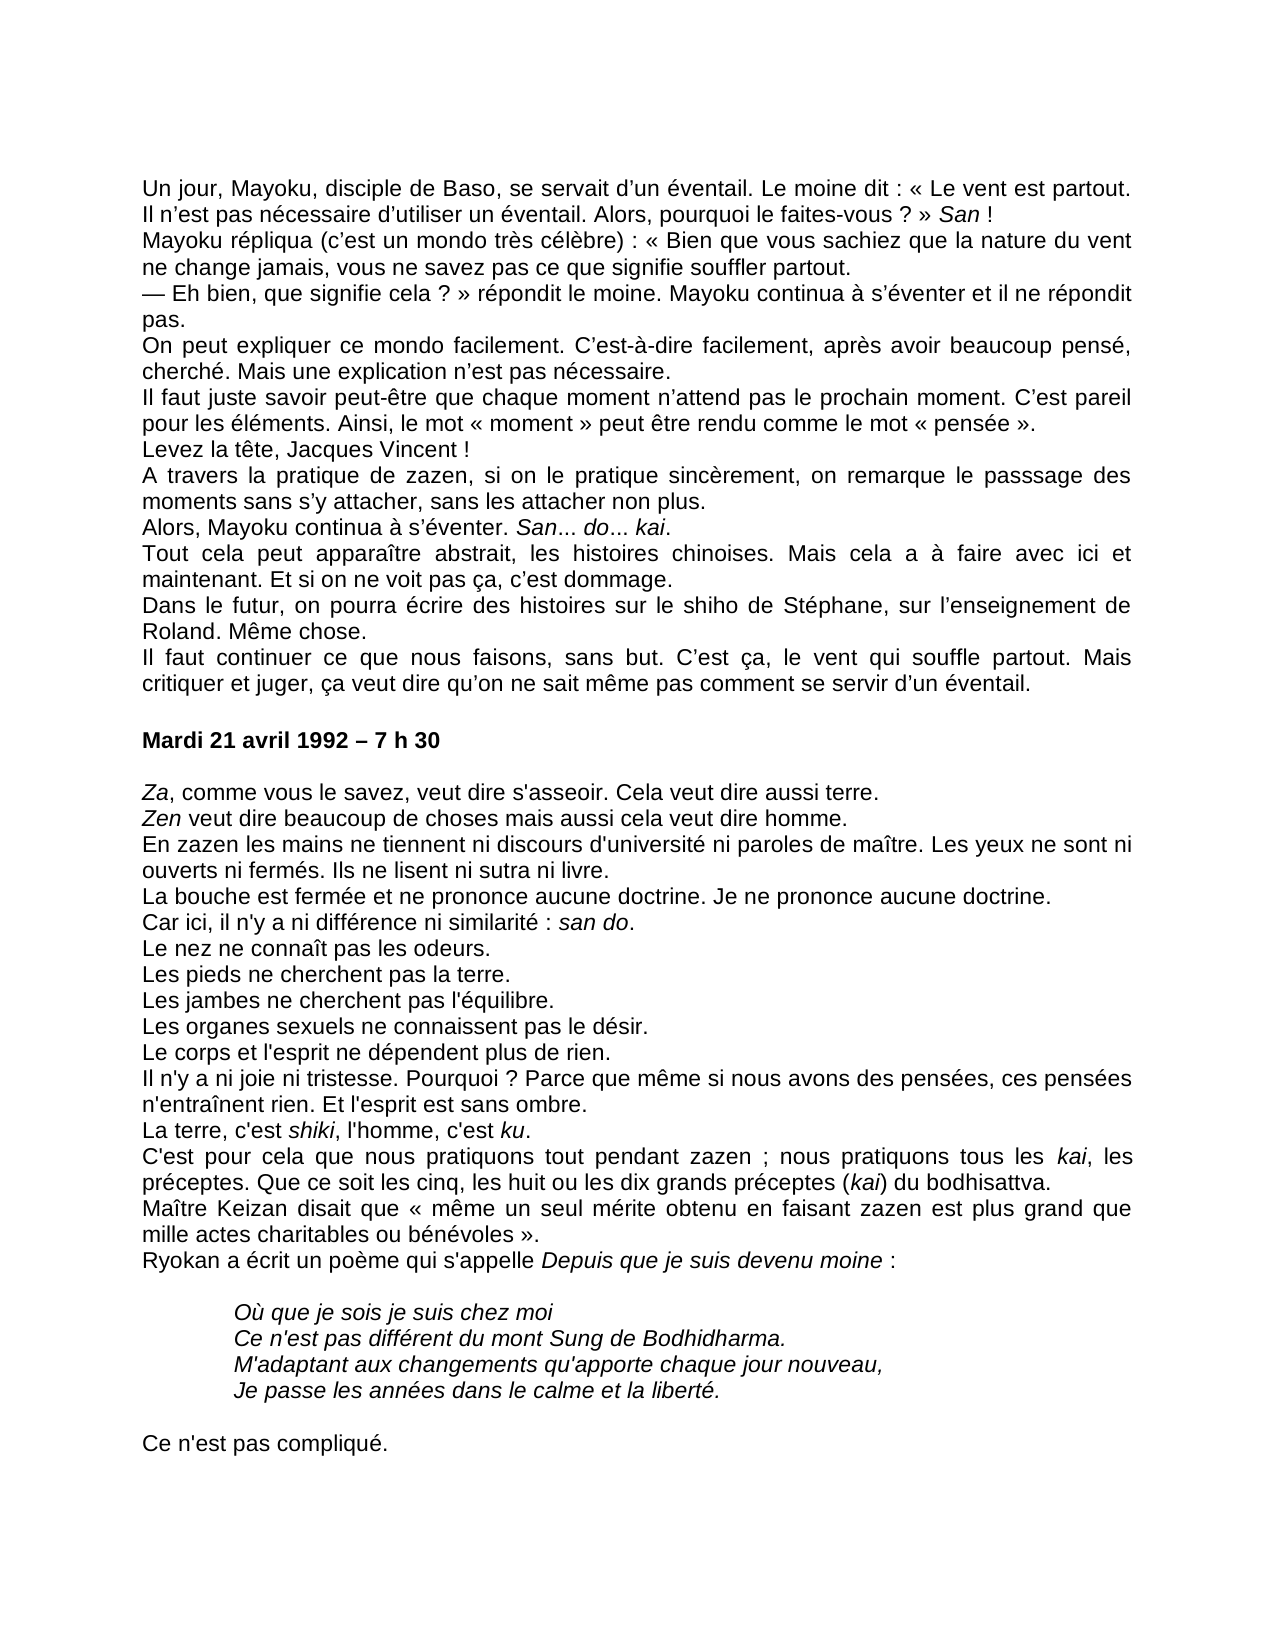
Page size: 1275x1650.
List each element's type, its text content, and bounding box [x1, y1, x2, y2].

text Je passe les années dans le calme et la liberté. [233, 1378, 1133, 1404]
text Ryokan a écrit un poème qui s'appelle Depuis que je suis devenu moine : [142, 1248, 1133, 1274]
text Maître Keizan disait que « même un seul mérite obtenu en faisant zazen est plus grand que mille actes charitables ou bénévoles ». [142, 1196, 1133, 1248]
text — Eh bien, que signifie cela ? » répondit le moine. Mayoku continua à s’éventer et il ne répondit pas. [142, 280, 1133, 332]
text Il n'y a ni joie ni tristesse. Pourquoi ? Parce que même si nous avons des pensées, ces pensées n'entraînent rien. Et l'esprit est sans ombre. [142, 1065, 1133, 1117]
text Levez la tête, Jacques Vincent ! [142, 436, 1133, 462]
text La bouche est fermée et ne prononce aucune doctrine. Je ne prononce aucune doctrine. [142, 883, 1133, 909]
text Le corps et l'esprit ne dépendent plus de rien. [142, 1039, 1133, 1065]
text Le nez ne connaît pas les odeurs. [142, 935, 1133, 961]
text Dans le futur, on pourra écrire des histoires sur le shiho de Stéphane, sur l’enseignement de Roland. Même chose. [142, 592, 1133, 644]
text Un jour, Mayoku, disciple de Baso, se servait d’un éventail. Le moine dit : « Le vent est partout. Il n’est pas nécessaire d’utiliser un éventail. Alors, pourquoi le faites-vous ? » San ! [142, 176, 1133, 228]
text Il faut continuer ce que nous faisons, sans but. C’est ça, le vent qui souffle partout. Mais critiquer et juger, ça veut dire qu’on ne sait même pas comment se servir d’un éventail. [142, 644, 1133, 697]
text A travers la pratique de zazen, si on le pratique sincèrement, on remarque le passsage des moments sans s’y attacher, sans les attacher non plus. [142, 462, 1133, 514]
text Zen veut dire beaucoup de choses mais aussi cela veut dire homme. [142, 805, 1133, 831]
text Za, comme vous le savez, veut dire s'asseoir. Cela veut dire aussi terre. [142, 779, 1133, 805]
text Les pieds ne cherchent pas la terre. [142, 961, 1133, 987]
text Ce n'est pas compliqué. [142, 1430, 1133, 1456]
text Ce n'est pas différent du mont Sung de Bodhidharma. [233, 1326, 1133, 1352]
text Les organes sexuels ne connaissent pas le désir. [142, 1013, 1133, 1039]
text Car ici, il n'y a ni différence ni similarité : san do. [142, 909, 1133, 935]
text Il faut juste savoir peut-être que chaque moment n’attend pas le prochain moment. C’est pareil pour les éléments. Ainsi, le mot « moment » peut être rendu comme le mot « pensée ». [142, 384, 1133, 436]
text Les jambes ne cherchent pas l'équilibre. [142, 987, 1133, 1013]
text Tout cela peut apparaître abstrait, les histoires chinoises. Mais cela a à faire avec ici et maintenant. Et si on ne voit pas ça, c’est dommage. [142, 540, 1133, 592]
text C'est pour cela que nous pratiquons tout pendant zazen ; nous pratiquons tous les kai, les préceptes. Que ce soit les cinq, les huit ou les dix grands préceptes (kai) du bodhisattva. [142, 1143, 1133, 1196]
text On peut expliquer ce mondo facilement. C’est-à-dire facilement, après avoir beaucoup pensé, cherché. Mais une explication n’est pas nécessaire. [142, 332, 1133, 384]
text M'adaptant aux changements qu'apporte chaque jour nouveau, [233, 1352, 1133, 1378]
text Alors, Mayoku continua à s’éventer. San... do... kai. [142, 514, 1133, 540]
text Mardi 21 avril 1992 – 7 h 30 [142, 728, 1133, 754]
text Mayoku répliqua (c’est un mondo très célèbre) : « Bien que vous sachiez que la nature du vent ne change jamais, vous ne savez pas ce que signifie souffler partout. [142, 228, 1133, 280]
text La terre, c'est shiki, l'homme, c'est ku. [142, 1117, 1133, 1143]
text Où que je sois je suis chez moi [233, 1300, 1133, 1326]
text En zazen les mains ne tiennent ni discours d'université ni paroles de maître. Les yeux ne sont ni ouverts ni fermés. Ils ne lisent ni sutra ni livre. [142, 831, 1133, 883]
